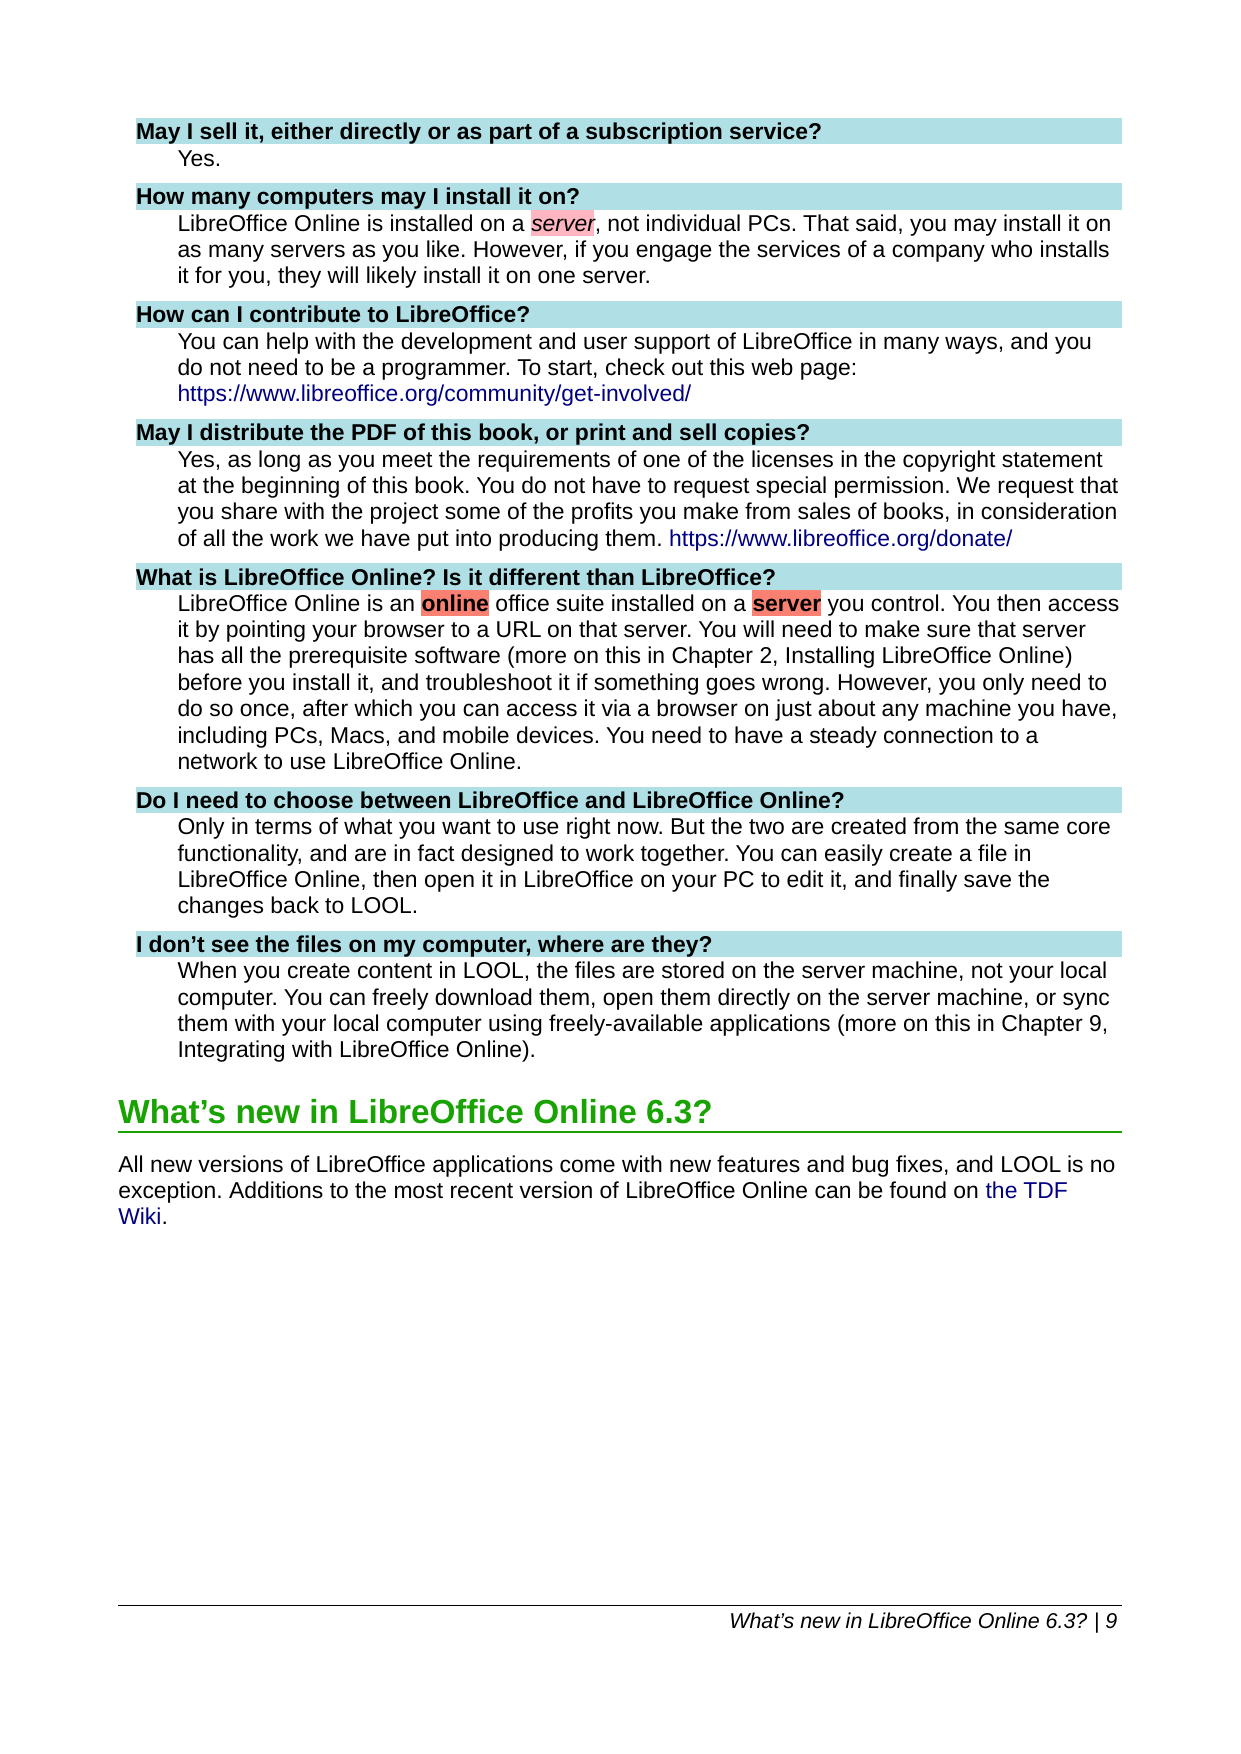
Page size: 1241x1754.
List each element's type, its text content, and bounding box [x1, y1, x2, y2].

text How can I contribute to LibreOffice? [136, 301, 1122, 328]
text Only in terms of what you want to use right now. But the two are created from the same core functionality, and are in fact designed to work together. You can easily create a file in LibreOffice Online, then open it in LibreOffice on your PC to edit it, and finally save the changes back to LOOL. [177, 813, 1122, 918]
text Yes. [177, 144, 1122, 171]
text May I distribute the PDF of this book, or print and sell copies? [136, 419, 1122, 446]
subtitle What’s new in LibreOffice Online 6.3? [118, 1092, 1122, 1131]
text May I sell it, either directly or as part of a subscription service? [136, 118, 1122, 144]
text How many computers may I install it on? [136, 183, 1122, 210]
text You can help with the development and user support of LibreOffice in many ways, and you do not need to be a programmer. To start, check out this web page: https://www.libreoffice.org/community/get-involved/ [177, 328, 1122, 407]
text LibreOffice Online is an online office suite installed on a server you control. You then access it by pointing your browser to a URL on that server. You will need to make sure that server has all the prerequisite software (more on this in Chapter 2, Installing LibreOffice Online) before you install it, and troubleshoot it if something goes wrong. However, you only need to do so once, after which you can access it via a browser on just about any machine you have, including PCs, Macs, and mobile devices. You need to have a steady connection to a network to use LibreOffice Online. [177, 590, 1122, 774]
text When you create content in LOOL, the files are stored on the server machine, not your local computer. You can freely download them, open them directly on the server machine, or sync them with your local computer using freely-available applications (more on this in Chapter 9, Integrating with LibreOffice Online). [177, 957, 1122, 1063]
text All new versions of LibreOffice applications come with new features and bug fixes, and LOOL is no exception. Additions to the most recent version of LibreOffice Online can be found on the TDF Wiki. [118, 1151, 1122, 1229]
text Yes, as long as you meet the requirements of one of the licenses in the copyright statement at the beginning of this book. You do not have to request special permission. We request that you share with the project some of the profits you make from sales of books, in consideration of all the work we have put into producing them. https://www.libreoffice.org/donate/ [177, 446, 1122, 551]
text I don’t see the files on my computer, where are they? [136, 931, 1122, 957]
text What is LibreOffice Online? Is it different than LibreOffice? [136, 563, 1122, 590]
text Do I need to choose between LibreOffice and LibreOffice Online? [136, 787, 1122, 813]
text LibreOffice Online is installed on a server, not individual PCs. That said, you may install it on as many servers as you like. However, if you engage the services of a company who installs it for you, they will likely install it on one server. [177, 210, 1122, 289]
